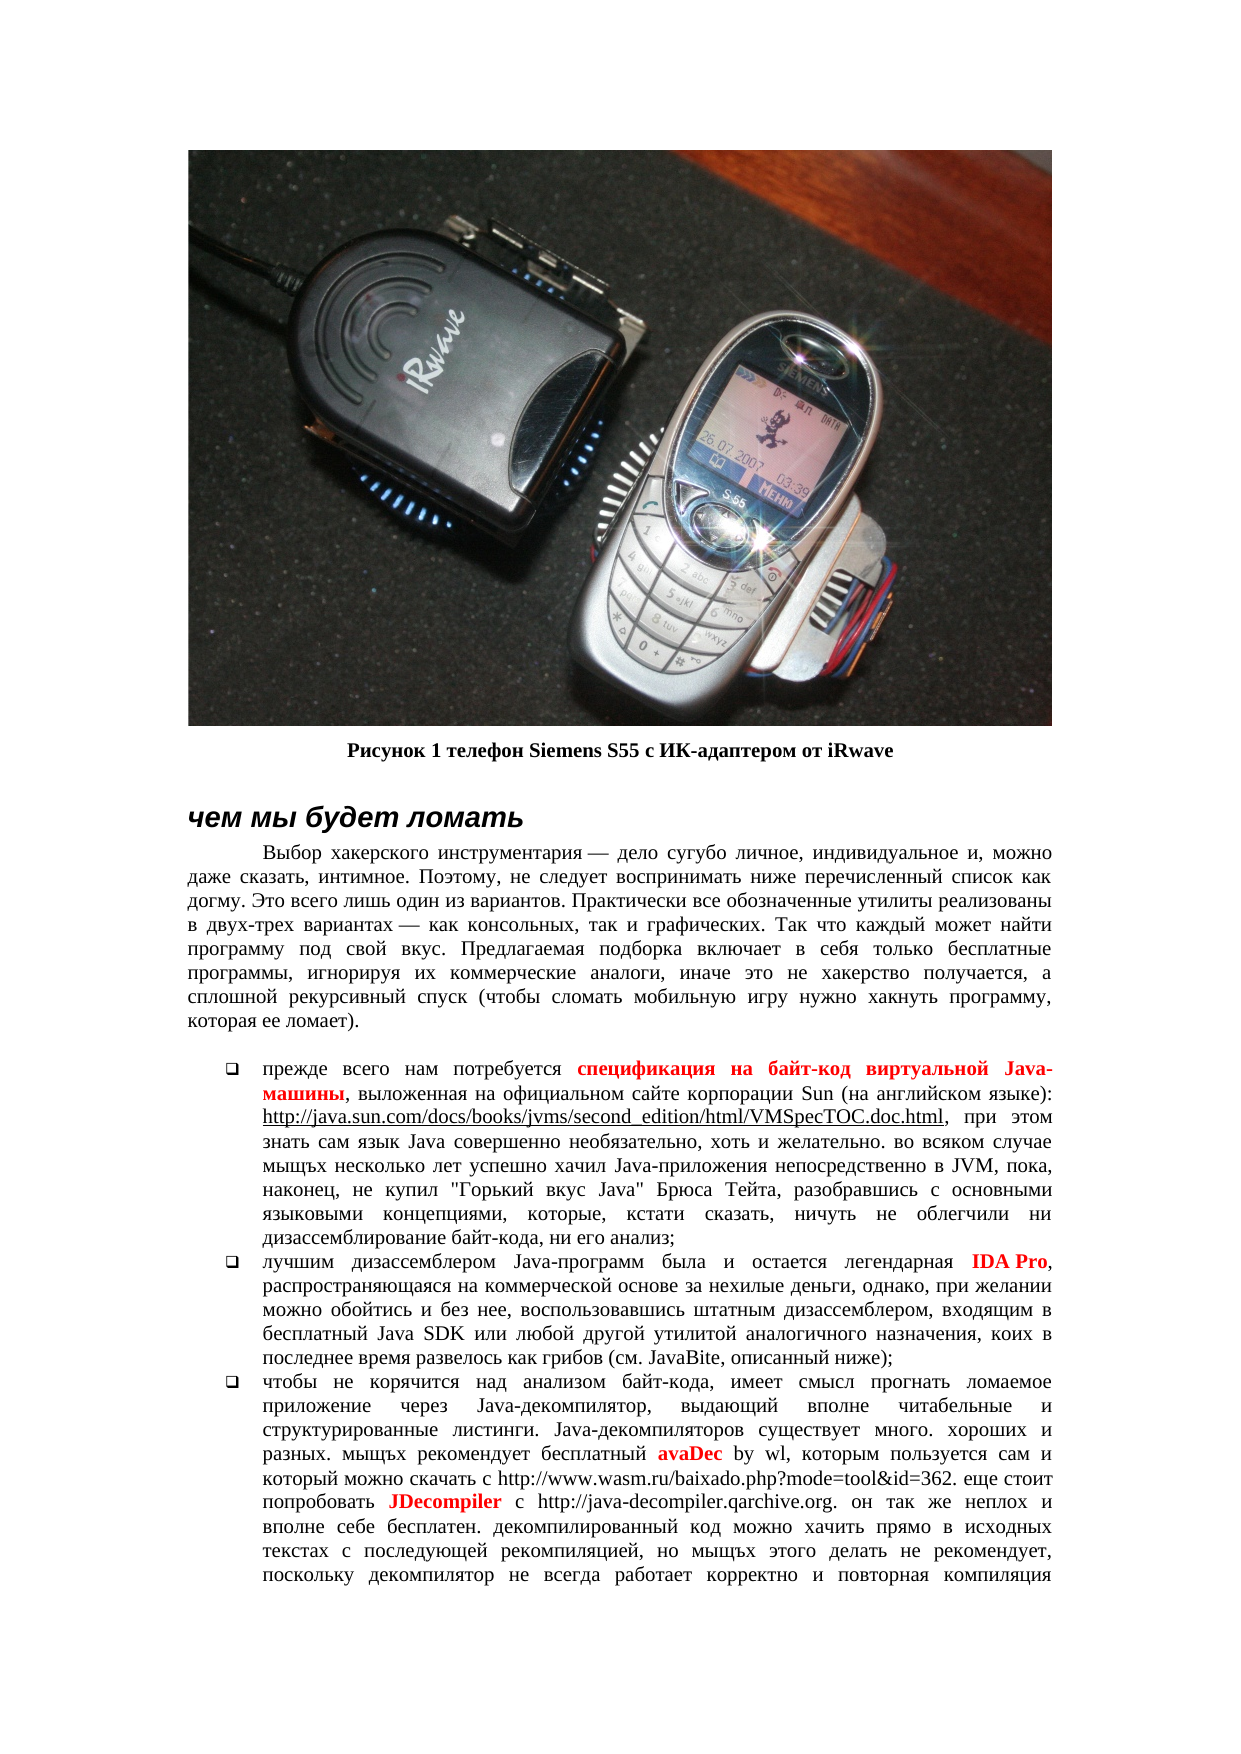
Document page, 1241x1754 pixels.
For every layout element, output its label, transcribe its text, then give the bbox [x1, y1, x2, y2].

list лучшим дизассемблером Java-программ была и остается легендарная IDA Pro, распространяющаяся на коммерческой основе за нехилые деньги, однако, при желании можно обойтись и без нее, воспользовавшись штатным дизассемблером, входящим в бесплатный Java SDK или любой другой утилитой аналогичного назначения, коих в последнее время развелось как грибов (см. JavaBite, описанный ниже); [225, 1249, 1053, 1369]
list прежде всего нам потребуется спецификация на байт-код виртуальной Java-машины, выложенная на официальном сайте корпорации Sun (на английском языке): http://java.sun.com/docs/books/jvms/second_edition/html/VMSpecTOC.doc.html, при этом знать сам язык Java совершенно необязательно, хоть и желательно. во всяком случае мыщъх несколько лет успешно хачил Java-приложения непосредственно в JVM, пока, наконец, не купил "Горький вкус Java" Брюса Тейта, разобравшись с основными языковыми концепциями, которые, кстати сказать, ничуть не облегчили ни дизассемблирование байт-кода, ни его анализ; [225, 1056, 1053, 1249]
text Рисунок 1 телефон Siemens S55 с ИК-адаптером от iRwave [187, 738, 1053, 762]
subtitle чем мы будет ломать [187, 800, 1053, 833]
list чтобы не корячится над анализом байт-кода, имеет смысл прогнать ломаемое приложение через Java-декомпилятор, выдающий вполне читабельные и структурированные листинги. Java-декомпиляторов существует много. хороших и разных. мыщъх рекомендует бесплатный avaDec by wl, которым пользуется сам и который можно скачать с http://www.wasm.ru/baixado.php?mode=tool&id=362. еще стоит попробовать JDecompiler с http://java-decompiler.qarchive.org. он так же неплох и вполне себе бесплатен. декомпилированный код можно хачить прямо в исходных текстах с последующей рекомпиляцией, но мыщъх этого делать не рекомендует, поскольку декомпилятор не всегда работает корректно и повторная компиляция [225, 1369, 1053, 1586]
picture [188, 150, 1052, 726]
text Выбор хакерского инструментария — дело сугубо личное, индивидуальное и, можно даже сказать, интимное. Поэтому, не следует воспринимать ниже перечисленный список как догму. Это всего лишь один из вариантов. Практически все обозначенные утилиты реализованы в двух-трех вариантах — как консольных, так и графических. Так что каждый может найти программу под свой вкус. Предлагаемая подборка включает в себя только бесплатные программы, игнорируя их коммерческие аналоги, иначе это не хакерство получается, а сплошной рекурсивный спуск (чтобы сломать мобильную игру нужно хакнуть программу, которая ее ломает). [187, 840, 1053, 1032]
